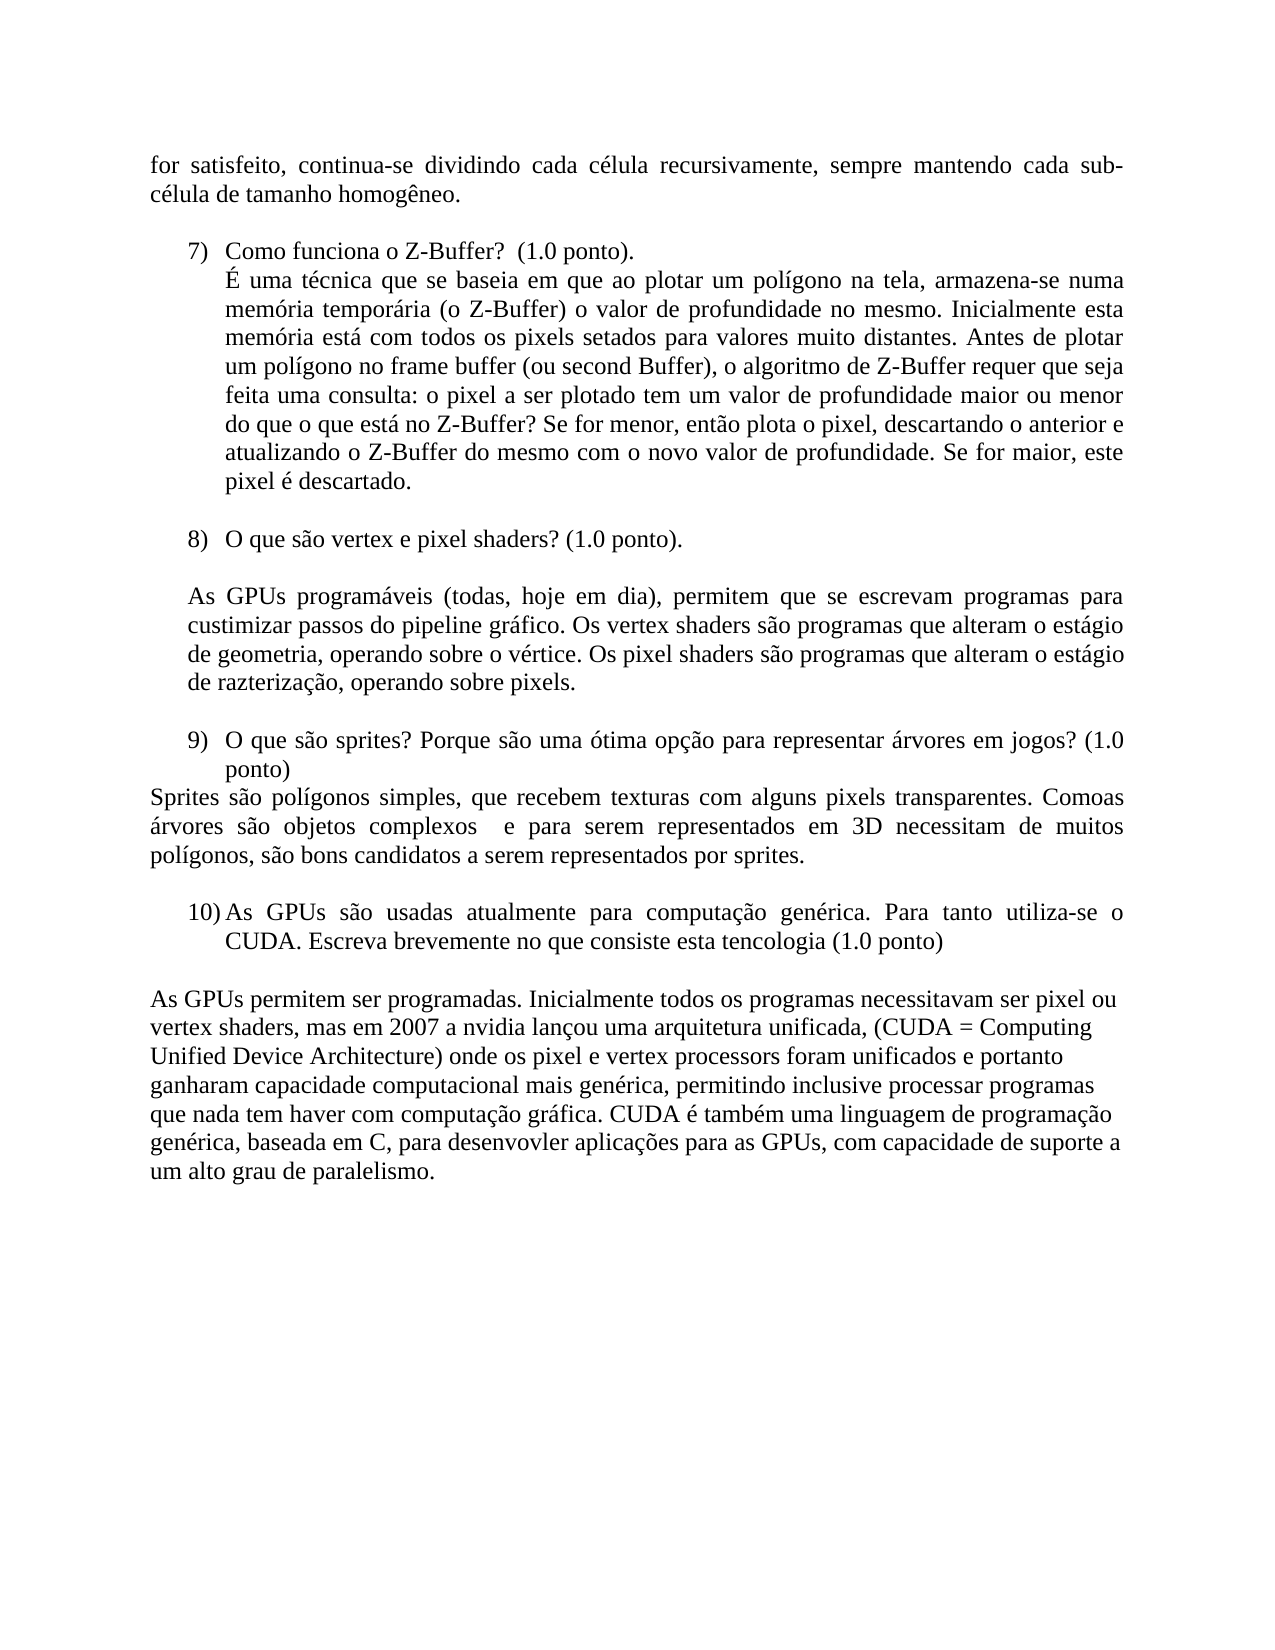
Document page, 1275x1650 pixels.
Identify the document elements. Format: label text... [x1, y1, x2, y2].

text As GPUs permitem ser programadas. Inicialmente todos os programas necessitavam ser pixel ou vertex shaders, mas em 2007 a nvidia lançou uma arquitetura unificada, (CUDA = Computing Unified Device Architecture) onde os pixel e vertex processors foram unificados e portanto ganharam capacidade computacional mais genérica, permitindo inclusive processar programas que nada tem haver com computação gráfica. CUDA é também uma linguagem de programação genérica, baseada em C, para desenvovler aplicações para as GPUs, com capacidade de suporte a um alto grau de paralelismo. [150, 984, 1125, 1185]
text for satisfeito, continua-se dividindo cada célula recursivamente, sempre mantendo cada sub-célula de tamanho homogêneo. [150, 150, 1125, 207]
text É uma técnica que se baseia em que ao plotar um polígono na tela, armazena-se numa memória temporária (o Z-Buffer) o valor de profundidade no mesmo. Inicialmente esta memória está com todos os pixels setados para valores muito distantes. Antes de plotar um polígono no frame buffer (ou second Buffer), o algoritmo de Z-Buffer requer que seja feita uma consulta: o pixel a ser plotado tem um valor de profundidade maior ou menor do que o que está no Z-Buffer? Se for menor, então plota o pixel, descartando o anterior e atualizando o Z-Buffer do mesmo com o novo valor de profundidade. Se for maior, este pixel é descartado. [225, 265, 1125, 495]
list Como funciona o Z-Buffer? (1.0 ponto). [187, 236, 1125, 265]
list O que são vertex e pixel shaders? (1.0 ponto). [187, 524, 1125, 552]
text Sprites são polígonos simples, que recebem texturas com alguns pixels transparentes. Comoas árvores são objetos complexos e para serem representados em 3D necessitam de muitos polígonos, são bons candidatos a serem representados por sprites. [150, 782, 1125, 869]
list As GPUs são usadas atualmente para computação genérica. Para tanto utiliza-se o CUDA. Escreva brevemente no que consiste esta tencologia (1.0 ponto) [187, 897, 1125, 955]
list O que são sprites? Porque são uma ótima opção para representar árvores em jogos? (1.0 ponto) [187, 725, 1125, 782]
text As GPUs programáveis (todas, hoje em dia), permitem que se escrevam programas para custimizar passos do pipeline gráfico. Os vertex shaders são programas que alteram o estágio de geometria, operando sobre o vértice. Os pixel shaders são programas que alteram o estágio de razterização, operando sobre pixels. [187, 581, 1125, 696]
